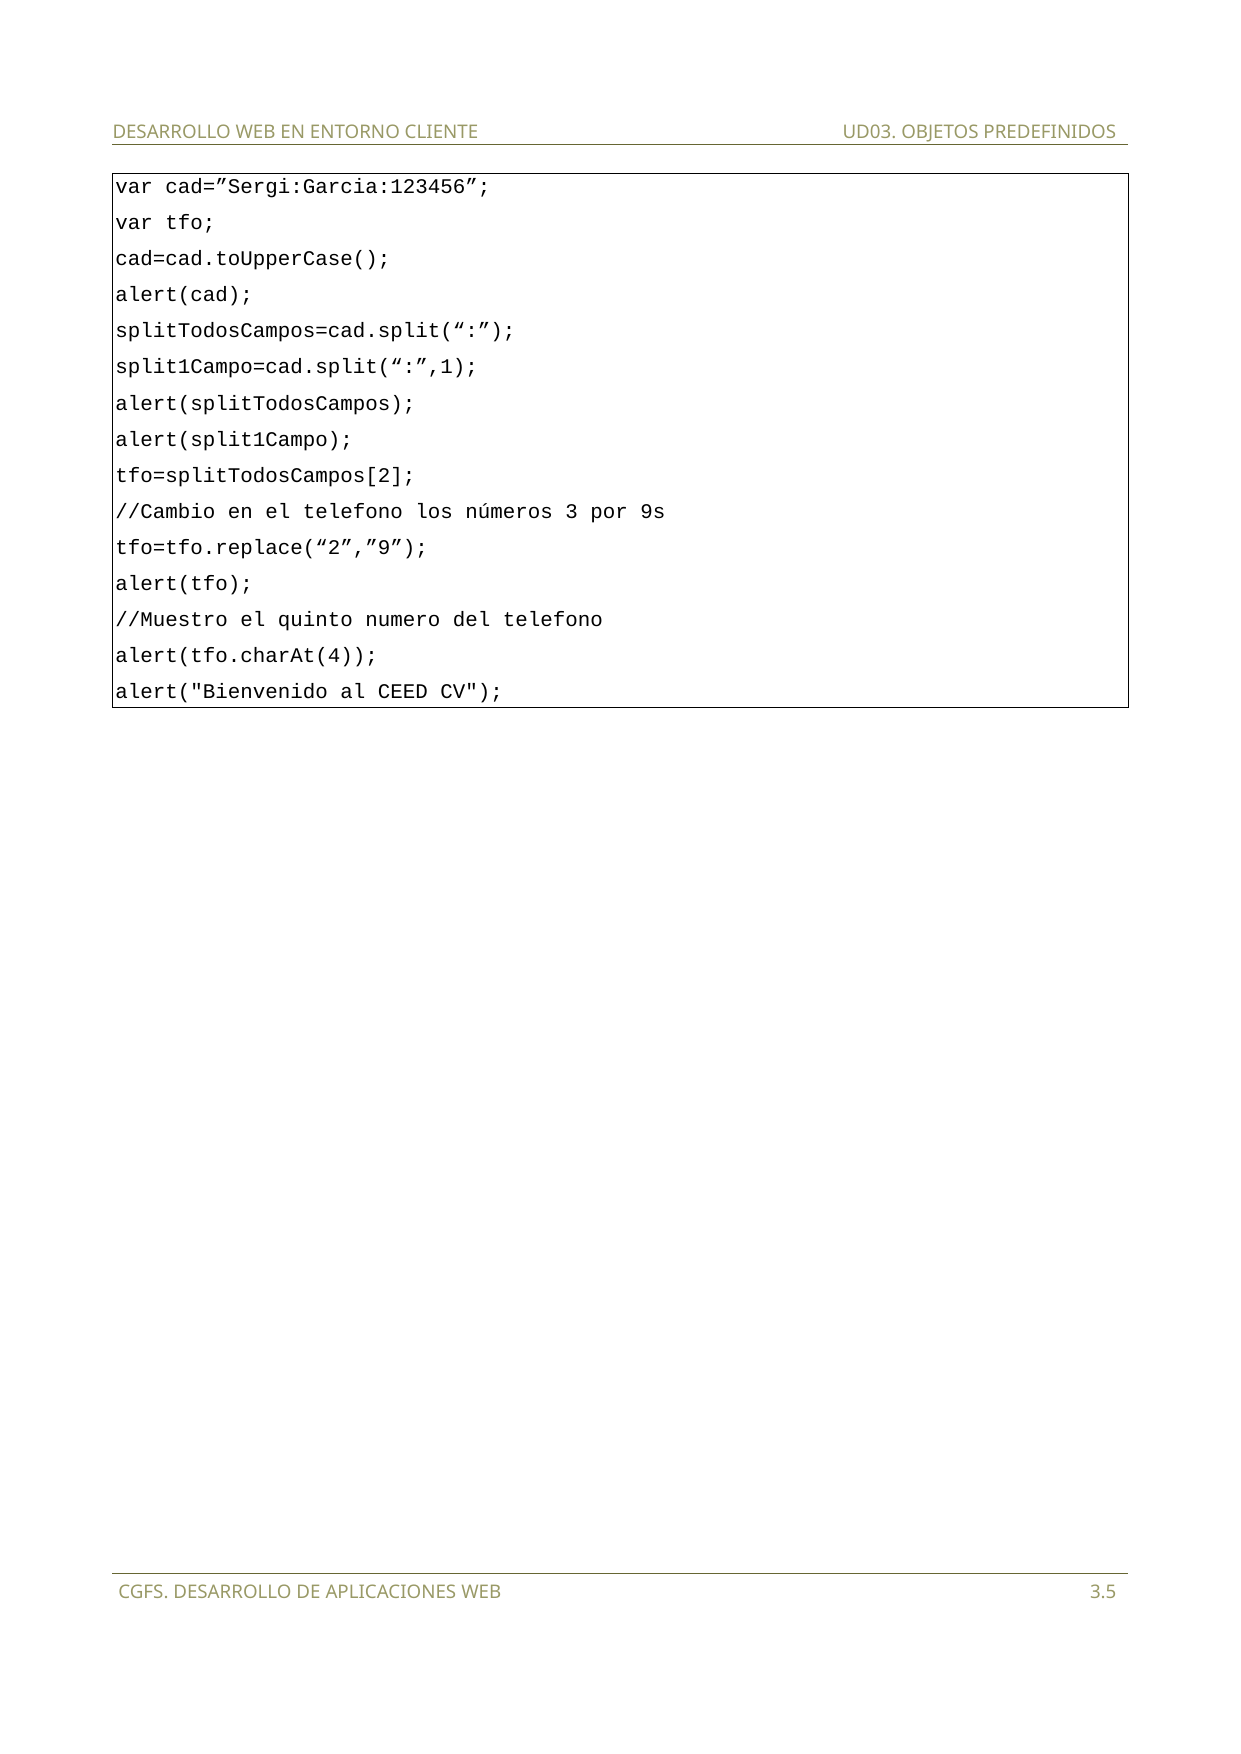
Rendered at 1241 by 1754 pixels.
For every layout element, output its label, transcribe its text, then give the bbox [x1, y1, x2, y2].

text alert(tfo); [113, 570, 1128, 596]
text splitTodosCampos=cad.split(“:”); [113, 317, 1128, 344]
text alert(split1Campo); [113, 426, 1128, 452]
text //Cambio en el telefono los números 3 por 9s [113, 498, 1128, 524]
text cad=cad.toUpperCase(); [113, 245, 1128, 272]
text split1Campo=cad.split(“:”,1); [113, 353, 1128, 380]
text tfo=splitTodosCampos[2]; [113, 462, 1128, 488]
text alert(cad); [113, 281, 1128, 308]
text var tfo; [113, 209, 1128, 236]
text tfo=tfo.replace(“2”,”9”); [113, 534, 1128, 560]
text //Muestro el quinto numero del telefono [113, 606, 1128, 632]
text alert("Bienvenido al CEED CV"); [113, 678, 1128, 707]
text var cad=”Sergi:Garcia:123456”; [113, 174, 1128, 200]
text alert(tfo.charAt(4)); [113, 642, 1128, 668]
text alert(splitTodosCampos); [113, 389, 1128, 416]
